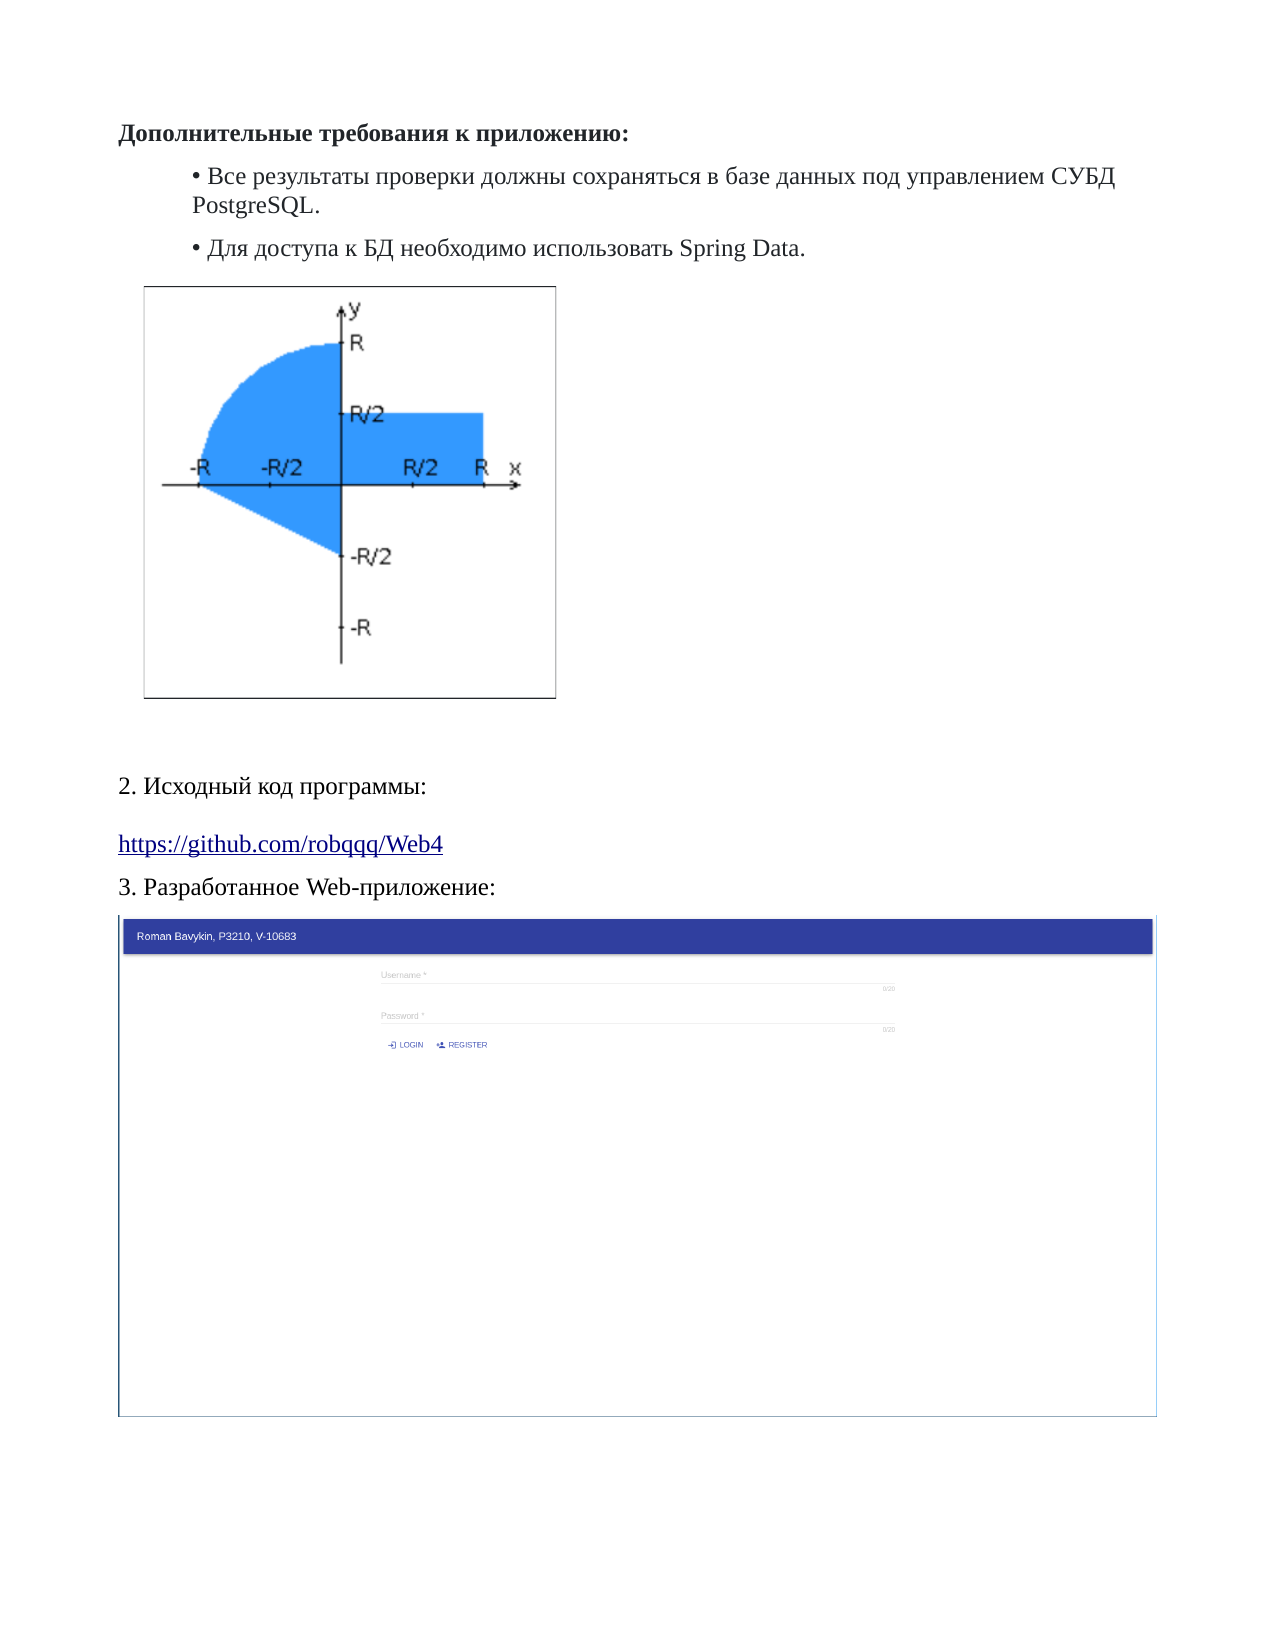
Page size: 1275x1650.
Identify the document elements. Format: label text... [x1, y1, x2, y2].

text https://github.com/robqqq/Web4 [118, 829, 1157, 858]
list Все результаты проверки должны сохраняться в базе данных под управлением СУБД PostgreSQL. [118, 161, 1157, 219]
list Для доступа к БД необходимо использовать Spring Data. [118, 233, 1157, 262]
text 2. Исходный код программы: [118, 771, 1157, 800]
text 3. Разработанное Web-приложение: [118, 872, 1157, 901]
picture [143, 286, 557, 699]
text Дополнительные требования к приложению: [118, 118, 1157, 147]
picture [118, 915, 1157, 1417]
